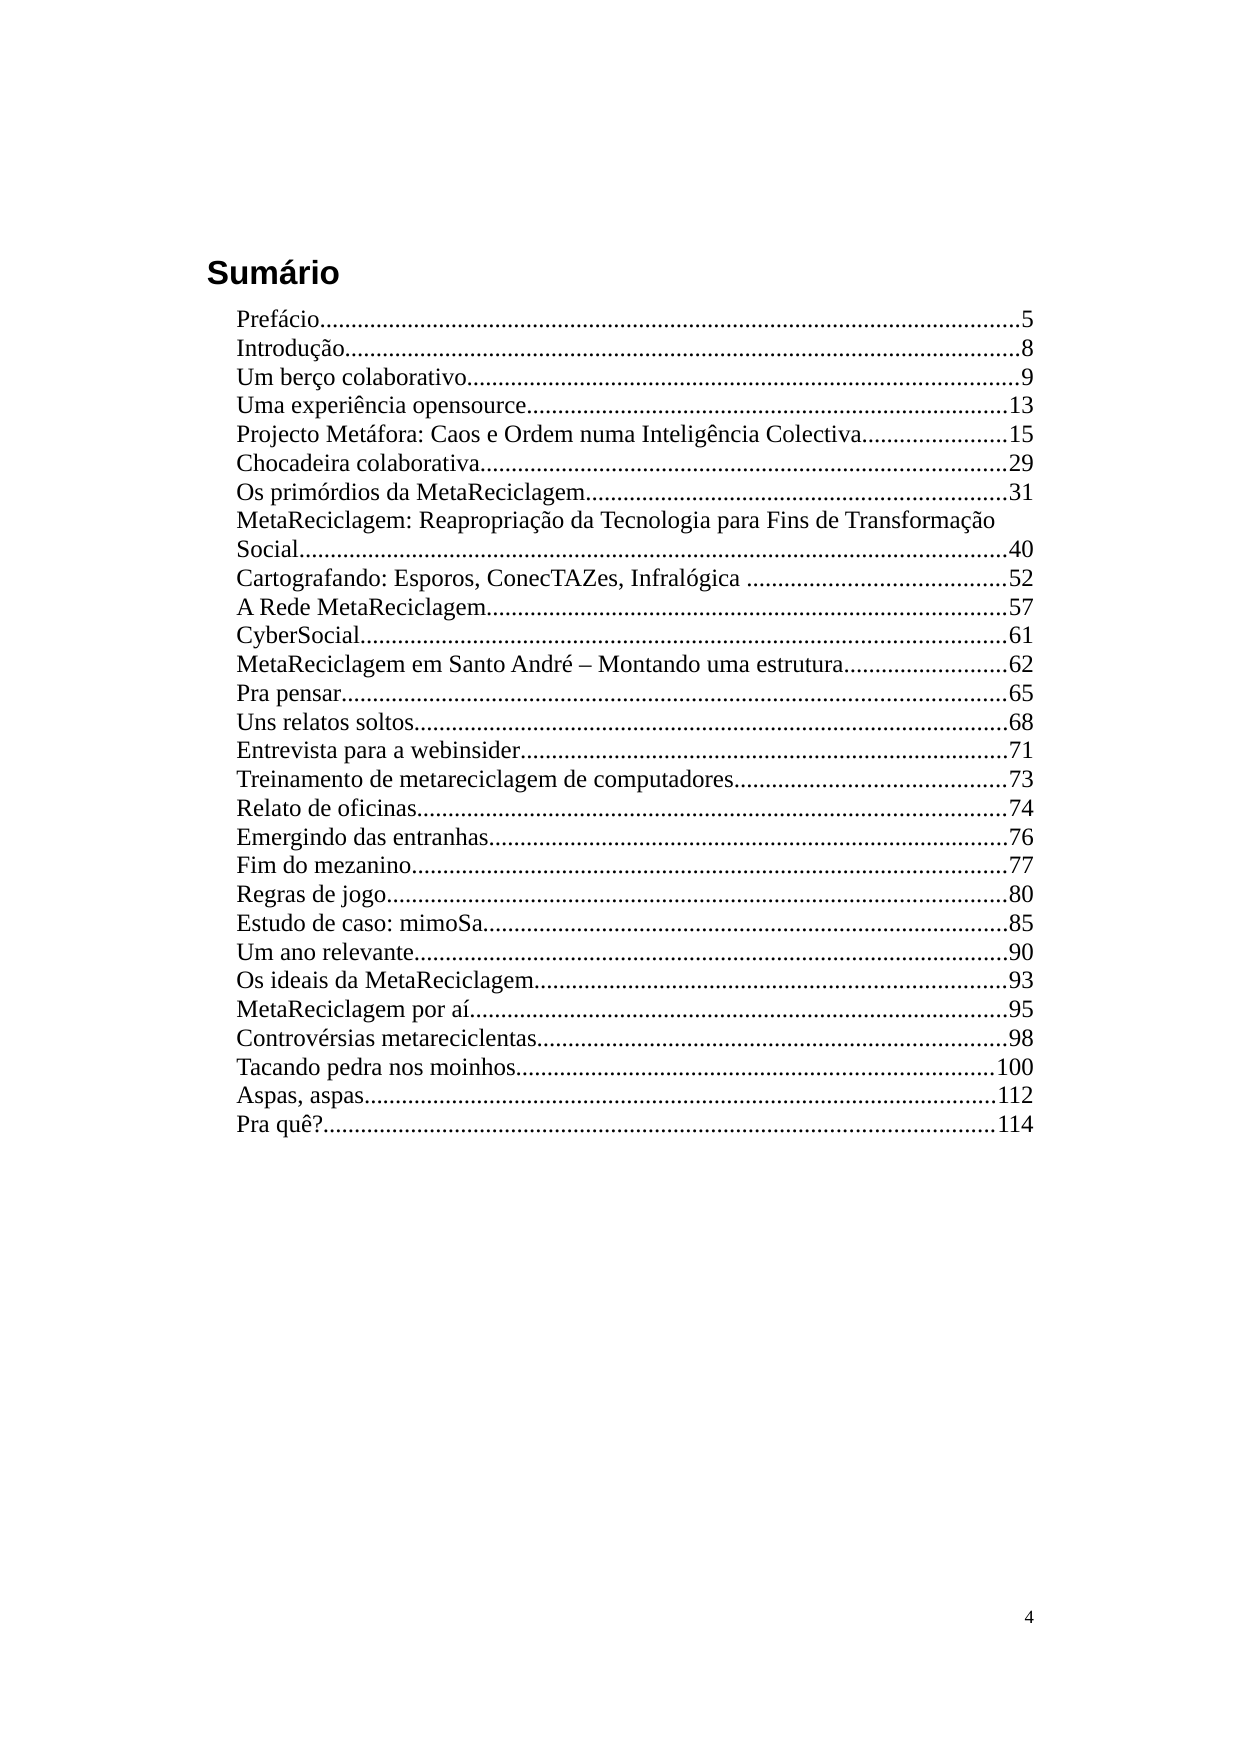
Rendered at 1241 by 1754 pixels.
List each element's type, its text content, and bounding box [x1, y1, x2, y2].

text Uma experiência opensource 13 [236, 390, 1033, 419]
text Os primórdios da MetaReciclagem 31 [236, 477, 1033, 505]
text Introdução 8 [236, 333, 1033, 362]
text Prefácio 5 [236, 304, 1033, 333]
text Tacando pedra nos moinhos 100 [236, 1052, 1033, 1080]
text Estudo de caso: mimoSa 85 [236, 908, 1033, 937]
text Emergindo das entranhas 76 [236, 822, 1033, 850]
text Controvérsias metareciclentas 98 [236, 1023, 1033, 1052]
text Entrevista para a webinsider 71 [236, 735, 1033, 764]
text Projecto Metáfora: Caos e Ordem numa Inteligência Colectiva 15 [236, 419, 1033, 448]
text CyberSocial 61 [236, 620, 1033, 649]
subtitle Sumário [207, 253, 1033, 292]
text Pra pensar 65 [236, 678, 1033, 707]
text Uns relatos soltos 68 [236, 707, 1033, 735]
text Treinamento de metareciclagem de computadores 73 [236, 764, 1033, 793]
text Um ano relevante 90 [236, 937, 1033, 965]
text MetaReciclagem: Reapropriação da Tecnologia para Fins de Transformação Social 40 [236, 505, 1033, 563]
text MetaReciclagem por aí 95 [236, 994, 1033, 1023]
text A Rede MetaReciclagem 57 [236, 592, 1033, 620]
text MetaReciclagem em Santo André – Montando uma estrutura 62 [236, 649, 1033, 678]
text Pra quê? 114 [236, 1109, 1033, 1138]
text Relato de oficinas 74 [236, 793, 1033, 822]
text Um berço colaborativo 9 [236, 362, 1033, 390]
text Fim do mezanino 77 [236, 850, 1033, 879]
text Regras de jogo 80 [236, 879, 1033, 908]
text Cartografando: Esporos, ConecTAZes, Infralógica 52 [236, 563, 1033, 592]
text Chocadeira colaborativa 29 [236, 448, 1033, 477]
text Aspas, aspas... 112 [236, 1080, 1033, 1109]
text Os ideais da MetaReciclagem 93 [236, 965, 1033, 994]
